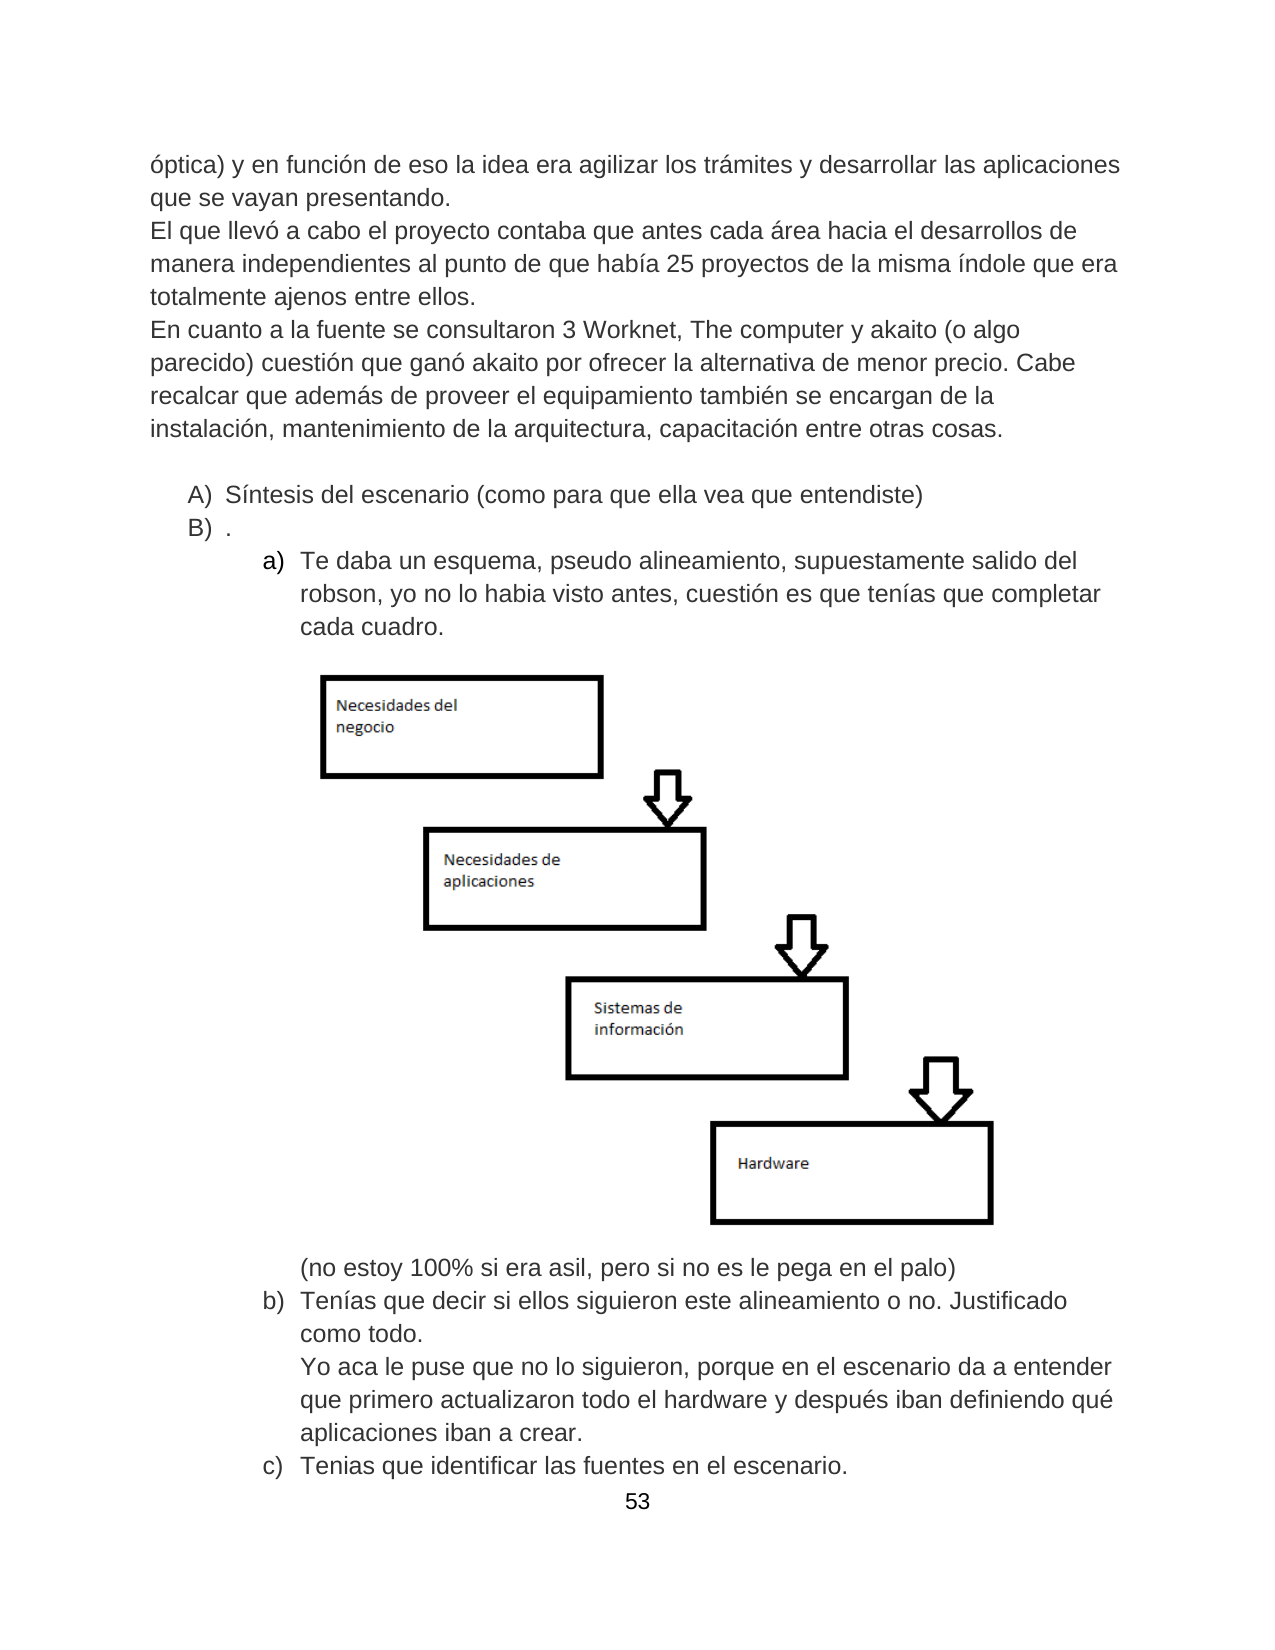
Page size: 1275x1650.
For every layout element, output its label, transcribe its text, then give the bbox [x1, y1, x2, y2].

list Tenías que decir si ellos siguieron este alineamiento o no. Justificado como todo. Yo aca le puse que no lo siguieron, porque en el escenario da a entender que primero actualizaron todo el hardware y después iban definiendo qué aplicaciones iban a crear. [262, 1286, 1125, 1447]
list . [187, 513, 1125, 542]
list Te daba un esquema, pseudo alineamiento, supuestamente salido del robson, yo no lo habia visto antes, cuestión es que tenías que completar cada cuadro. (no estoy 100% si era asil, pero si no es le pega en el palo) [262, 546, 1125, 1282]
text El que llevó a cabo el proyecto contaba que antes cada área hacia el desarrollos de manera independientes al punto de que había 25 proyectos de la misma índole que era totalmente ajenos entre ellos. [150, 216, 1125, 311]
picture [300, 645, 1038, 1249]
text En cuanto a la fuente se consultaron 3 Worknet, The computer y akaito (o algo parecido) cuestión que ganó akaito por ofrecer la alternativa de menor precio. Cabe recalcar que además de proveer el equipamiento también se encargan de la instalación, mantenimiento de la arquitectura, capacitación entre otras cosas. [150, 315, 1125, 443]
list Síntesis del escenario (como para que ella vea que entendiste) [187, 480, 1125, 509]
text óptica) y en función de eso la idea era agilizar los trámites y desarrollar las aplicaciones que se vayan presentando. [150, 150, 1125, 212]
list Tenias que identificar las fuentes en el escenario. [262, 1451, 1125, 1480]
